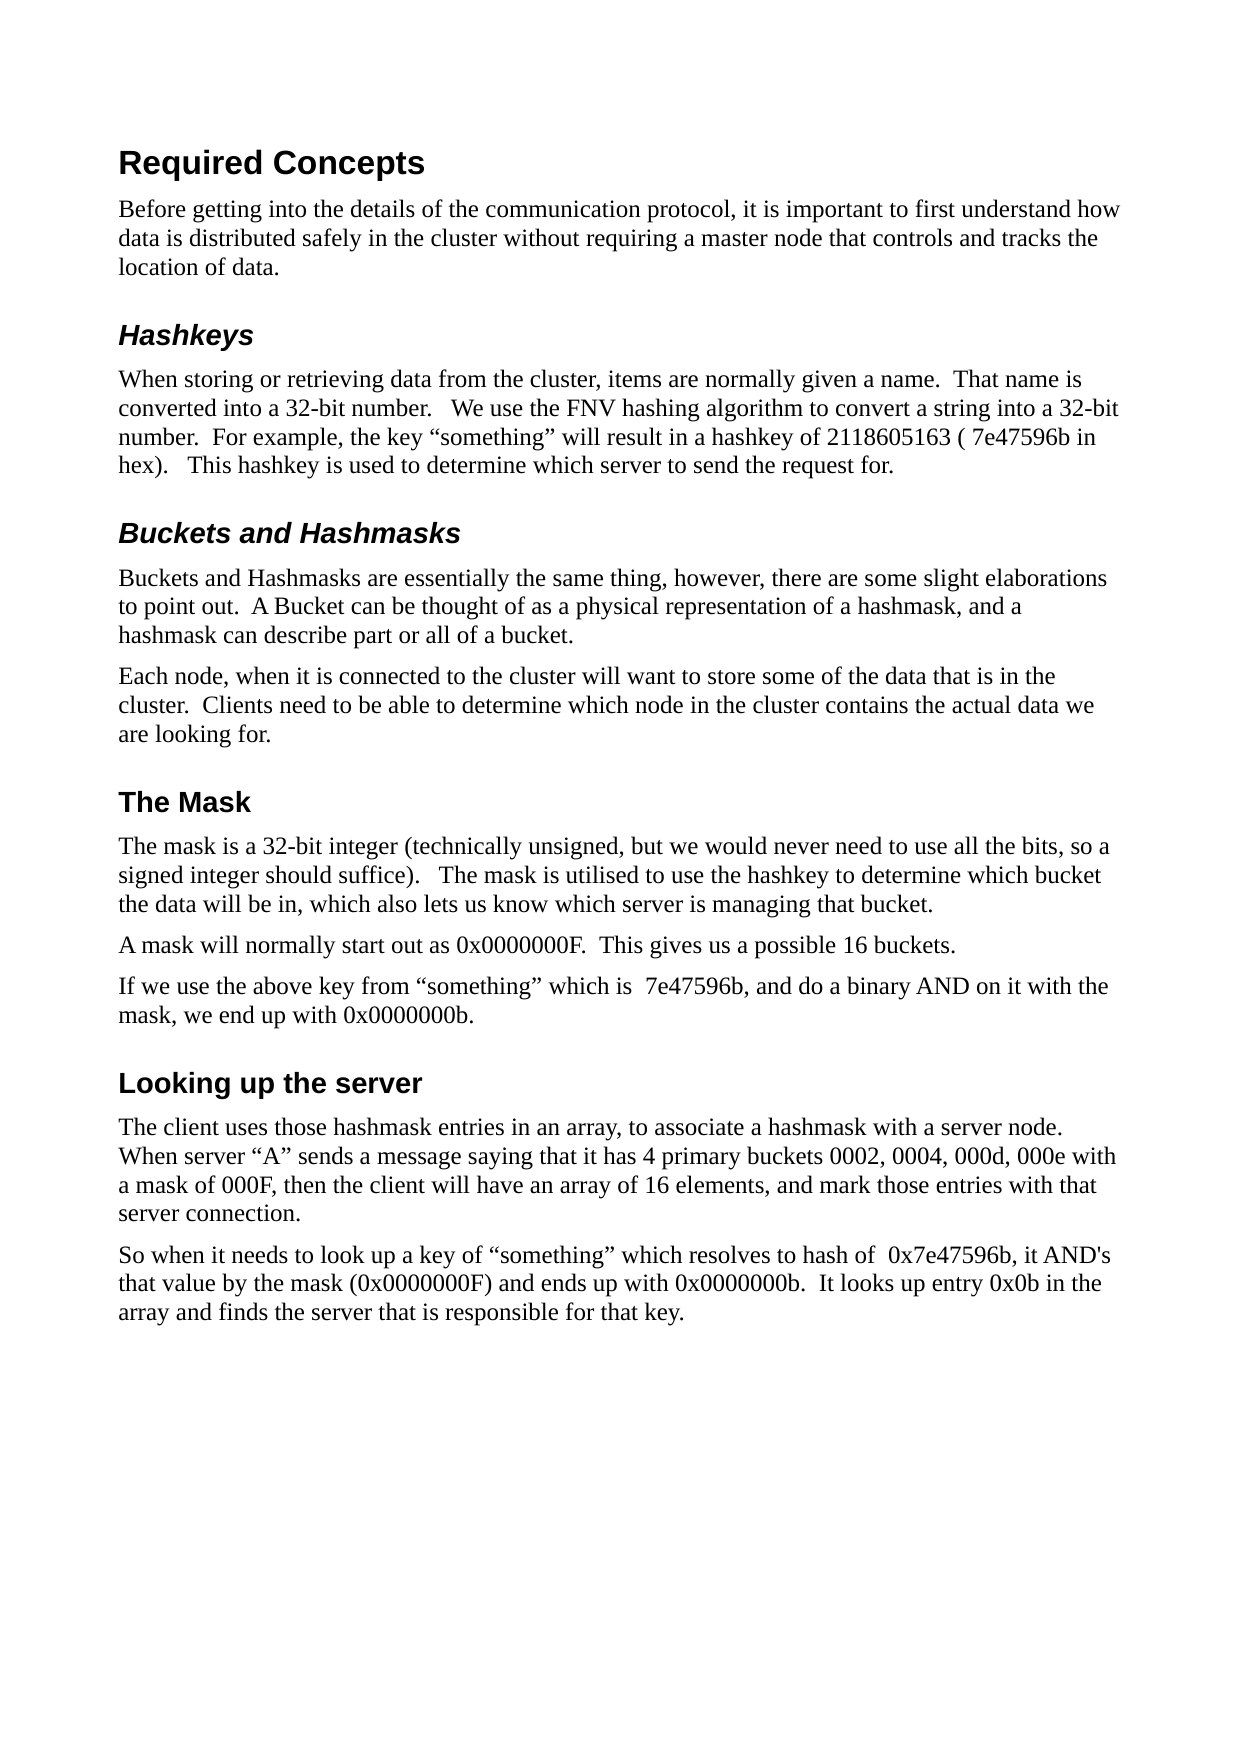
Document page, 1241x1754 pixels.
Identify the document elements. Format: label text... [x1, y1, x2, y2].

text The client uses those hashmask entries in an array, to associate a hashmask with a server node. When server “A” sends a message saying that it has 4 primary buckets 0002, 0004, 000d, 000e with a mask of 000F, then the client will have an array of 16 elements, and mark those entries with that server connection. [118, 1112, 1122, 1227]
text A mask will normally start out as 0x0000000F. This gives us a possible 16 buckets. [118, 930, 1122, 959]
text Buckets and Hashmasks are essentially the same thing, however, there are some slight elaborations to point out. A Bucket can be thought of as a physical representation of a hashmask, and a hashmask can describe part or all of a bucket. [118, 563, 1122, 649]
subtitle Required Concepts [118, 143, 1122, 182]
text Before getting into the details of the communication protocol, it is important to first understand how data is distributed safely in the cluster without requiring a master node that controls and tracks the location of data. [118, 194, 1122, 281]
text If we use the above key from “something” which is 7e47596b, and do a binary AND on it with the mask, we end up with 0x0000000b. [118, 971, 1122, 1029]
text So when it needs to look up a key of “something” which resolves to hash of 0x7e47596b, it AND's that value by the mask (0x0000000F) and ends up with 0x0000000b. It looks up entry 0x0b in the array and finds the server that is responsible for that key. [118, 1240, 1122, 1326]
subtitle Buckets and Hashmasks [118, 517, 1122, 550]
text When storing or retrieving data from the cluster, items are normally given a name. That name is converted into a 32-bit number. We use the FNV hashing algorithm to convert a string into a 32-bit number. For example, the key “something” will result in a hashkey of 2118605163 ( 7e47596b in hex). This hashkey is used to determine which server to send the request for. [118, 364, 1122, 479]
text The mask is a 32-bit integer (technically unsigned, but we would never need to use all the bits, so a signed integer should suffice). The mask is utilised to use the hashkey to determine which bucket the data will be in, which also lets us know which server is managing that bucket. [118, 831, 1122, 917]
subtitle Looking up the server [118, 1066, 1122, 1100]
subtitle The Mask [118, 785, 1122, 819]
text Each node, when it is connected to the cluster will want to store some of the data that is in the cluster. Clients need to be able to determine which node in the cluster contains the actual data we are looking for. [118, 661, 1122, 748]
subtitle Hashkeys [118, 318, 1122, 352]
